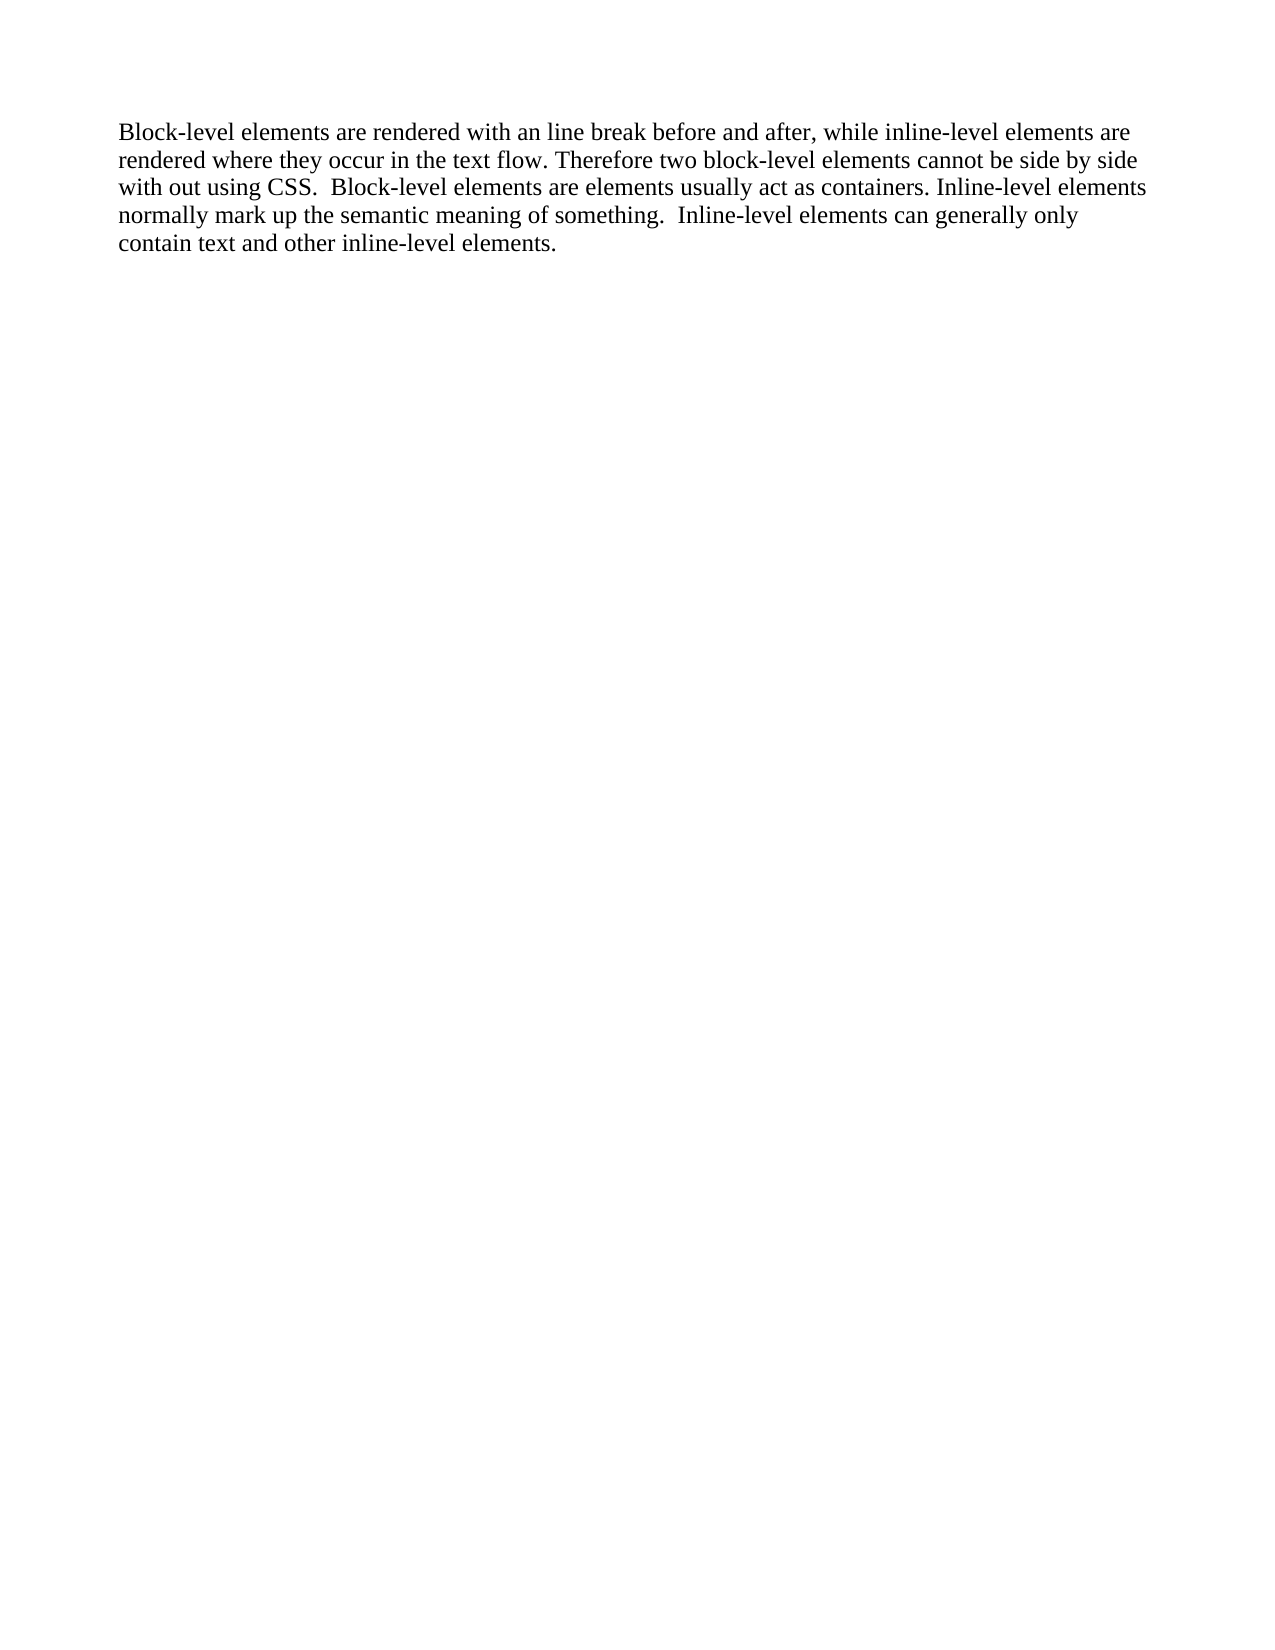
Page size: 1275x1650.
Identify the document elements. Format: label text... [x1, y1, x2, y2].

text Block-level elements are rendered with an line break before and after, while inline-level elements are rendered where they occur in the text flow. Therefore two block-level elements cannot be side by side with out using CSS. Block-level elements are elements usually act as containers. Inline-level elements normally mark up the semantic meaning of something. Inline-level elements can generally only contain text and other inline-level elements. [118, 118, 1157, 257]
